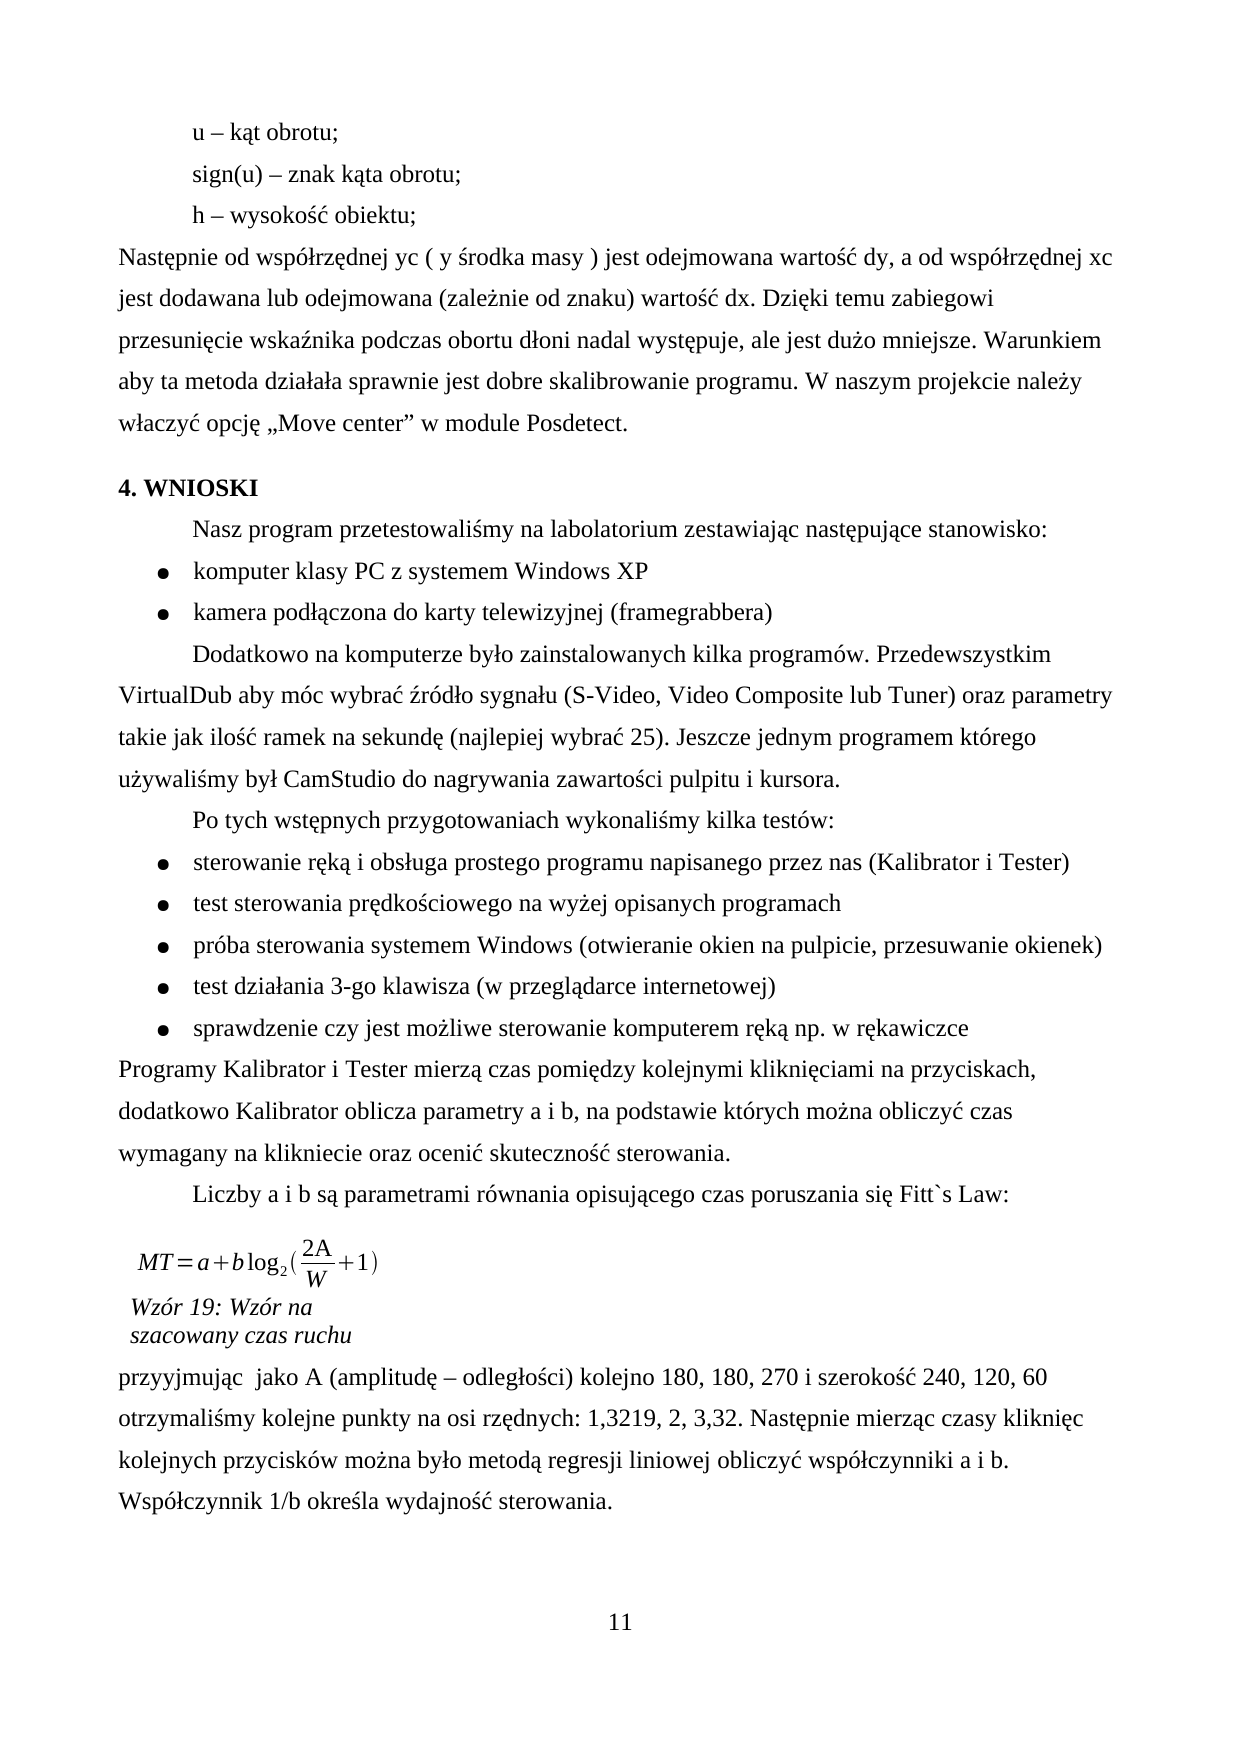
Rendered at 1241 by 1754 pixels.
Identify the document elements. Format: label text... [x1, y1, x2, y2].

list sprawdzenie czy jest możliwe sterowanie komputerem ręką np. w rękawiczce [156, 1014, 1122, 1042]
text Następnie od współrzędnej yc ( y środka masy ) jest odejmowana wartość dy, a od współrzędnej xc jest dodawana lub odejmowana (zależnie od znaku) wartość dx. Dzięki temu zabiegowi przesunięcie wskaźnika podczas obortu dłoni nadal występuje, ale jest dużo mniejsze. Warunkiem aby ta metoda działała sprawnie jest dobre skalibrowanie programu. W naszym projekcie należy właczyć opcję „Move center” w module Posdetect. [118, 243, 1122, 437]
text 4. WNIOSKI [118, 474, 1122, 501]
text przyyjmując jako A (amplitudę – odległości) kolejno 180, 180, 270 i szerokość 240, 120, 60 otrzymaliśmy kolejne punkty na osi rzędnych: 1,3219, 2, 3,32. Następnie mierząc czasy kliknięc kolejnych przycisków można było metodą regresji liniowej obliczyć współczynniki a i b. Współczynnik 1/b określa wydajność sterowania. [118, 1363, 1122, 1515]
text Po tych wstępnych przygotowaniach wykonaliśmy kilka testów: [118, 806, 1122, 834]
text Dodatkowo na komputerze było zainstalowanych kilka programów. Przedewszystkim VirtualDub aby móc wybrać źródło sygnału (S-Video, Video Composite lub Tuner) oraz parametry takie jak ilość ramek na sekundę (najlepiej wybrać 25). Jeszcze jednym programem którego używaliśmy był CamStudio do nagrywania zawartości pulpitu i kursora. [118, 640, 1122, 792]
list kamera podłączona do karty telewizyjnej (framegrabbera) [156, 598, 1122, 626]
list sterowanie ręką i obsługa prostego programu napisanego przez nas (Kalibrator i Tester) [156, 848, 1122, 876]
list próba sterowania systemem Windows (otwieranie okien na pulpicie, przesuwanie okienek) [156, 931, 1122, 959]
text sign(u) – znak kąta obrotu; [118, 160, 1122, 187]
list test sterowania prędkościowego na wyżej opisanych programach [156, 889, 1122, 917]
text Liczby a i b są parametrami równania opisującego czas poruszania się Fitt`s Law: [118, 1180, 1122, 1208]
text Wzór 19: Wzór na szacowany czas ruchu [130, 1234, 384, 1349]
text Programy Kalibrator i Tester mierzą czas pomiędzy kolejnymi kliknięciami na przyciskach, dodatkowo Kalibrator oblicza parametry a i b, na podstawie których można obliczyć czas wymagany na klikniecie oraz ocenić skuteczność sterowania. [118, 1056, 1122, 1166]
text Nasz program przetestowaliśmy na labolatorium zestawiając następujące stanowisko: [118, 515, 1122, 543]
text h – wysokość obiektu; [118, 201, 1122, 229]
list komputer klasy PC z systemem Windows XP [156, 557, 1122, 584]
list test działania 3-go klawisza (w przeglądarce internetowej) [156, 972, 1122, 1000]
text u – kąt obrotu; [118, 118, 1122, 146]
